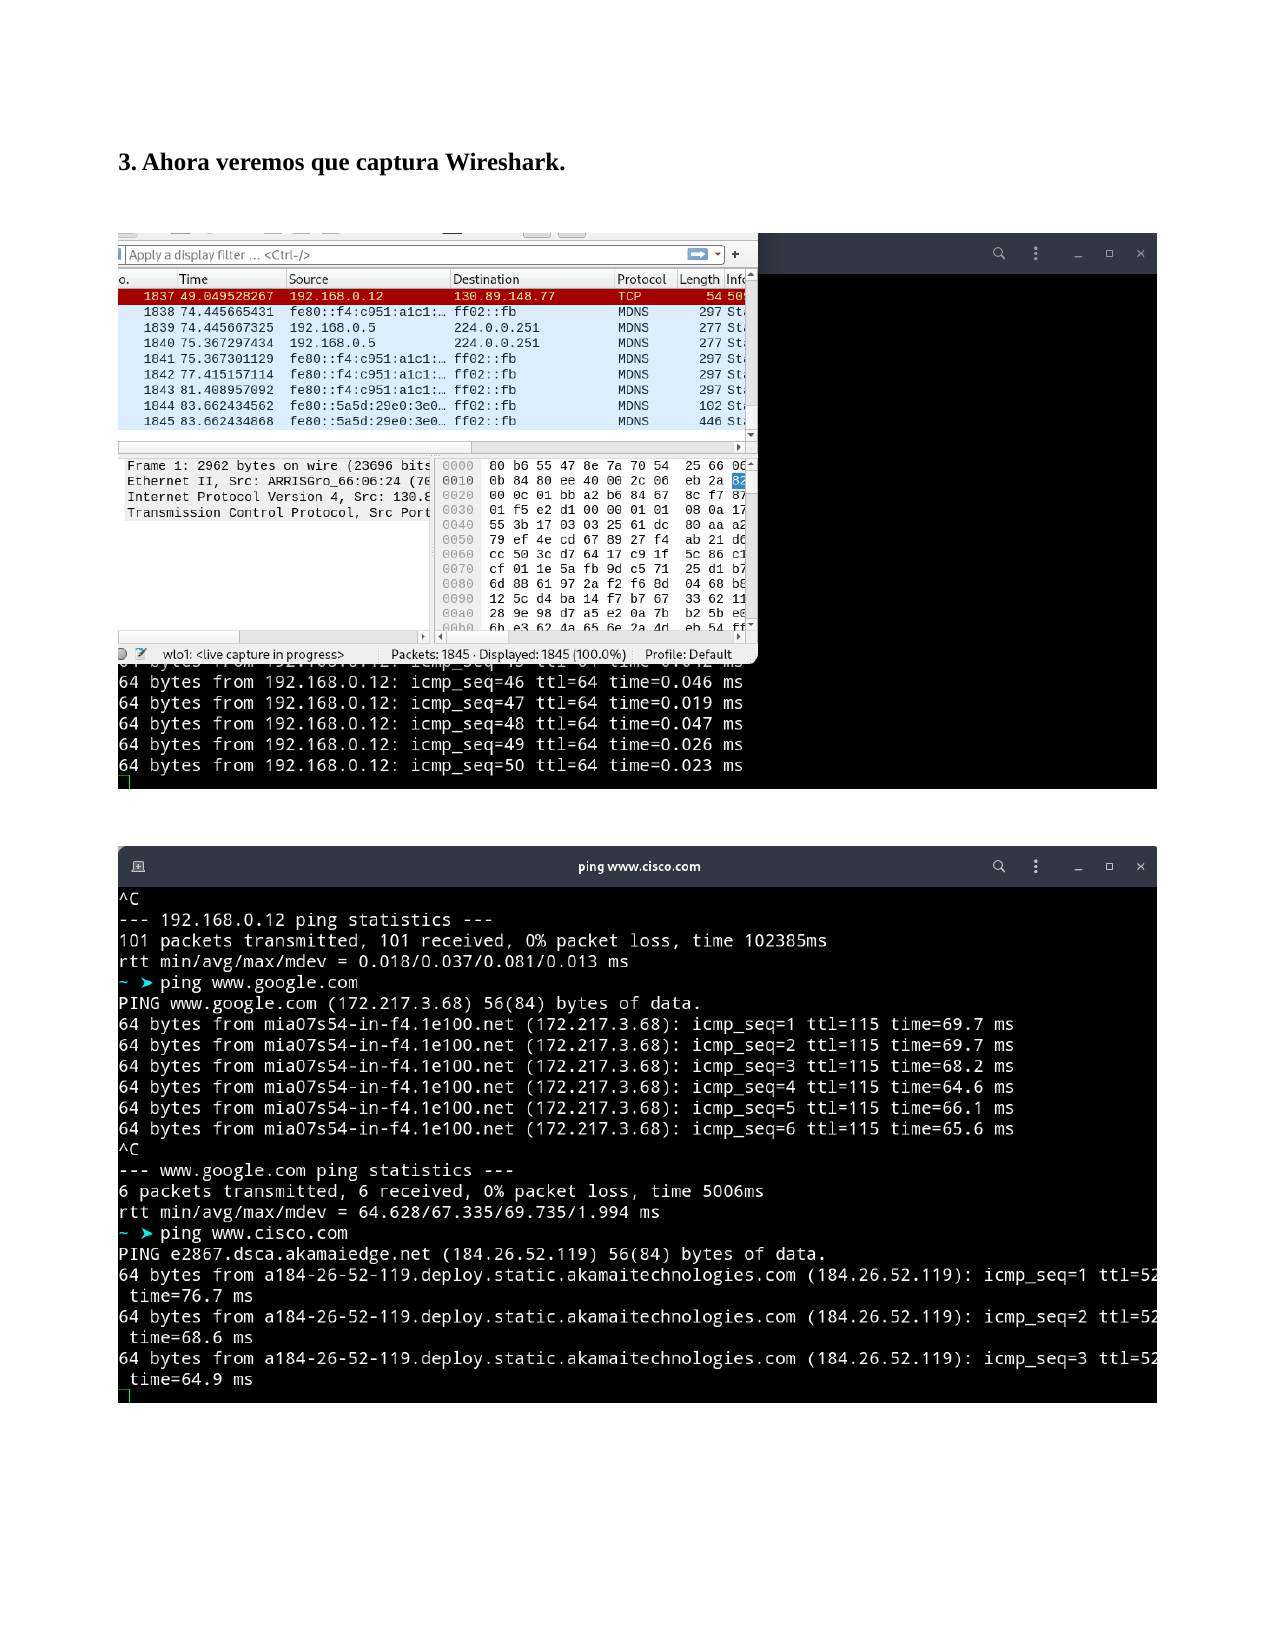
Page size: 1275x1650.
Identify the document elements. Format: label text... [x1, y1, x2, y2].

text 3. Ahora veremos que captura Wireshark. [118, 147, 1157, 176]
picture [118, 233, 1157, 789]
picture [118, 846, 1157, 1403]
